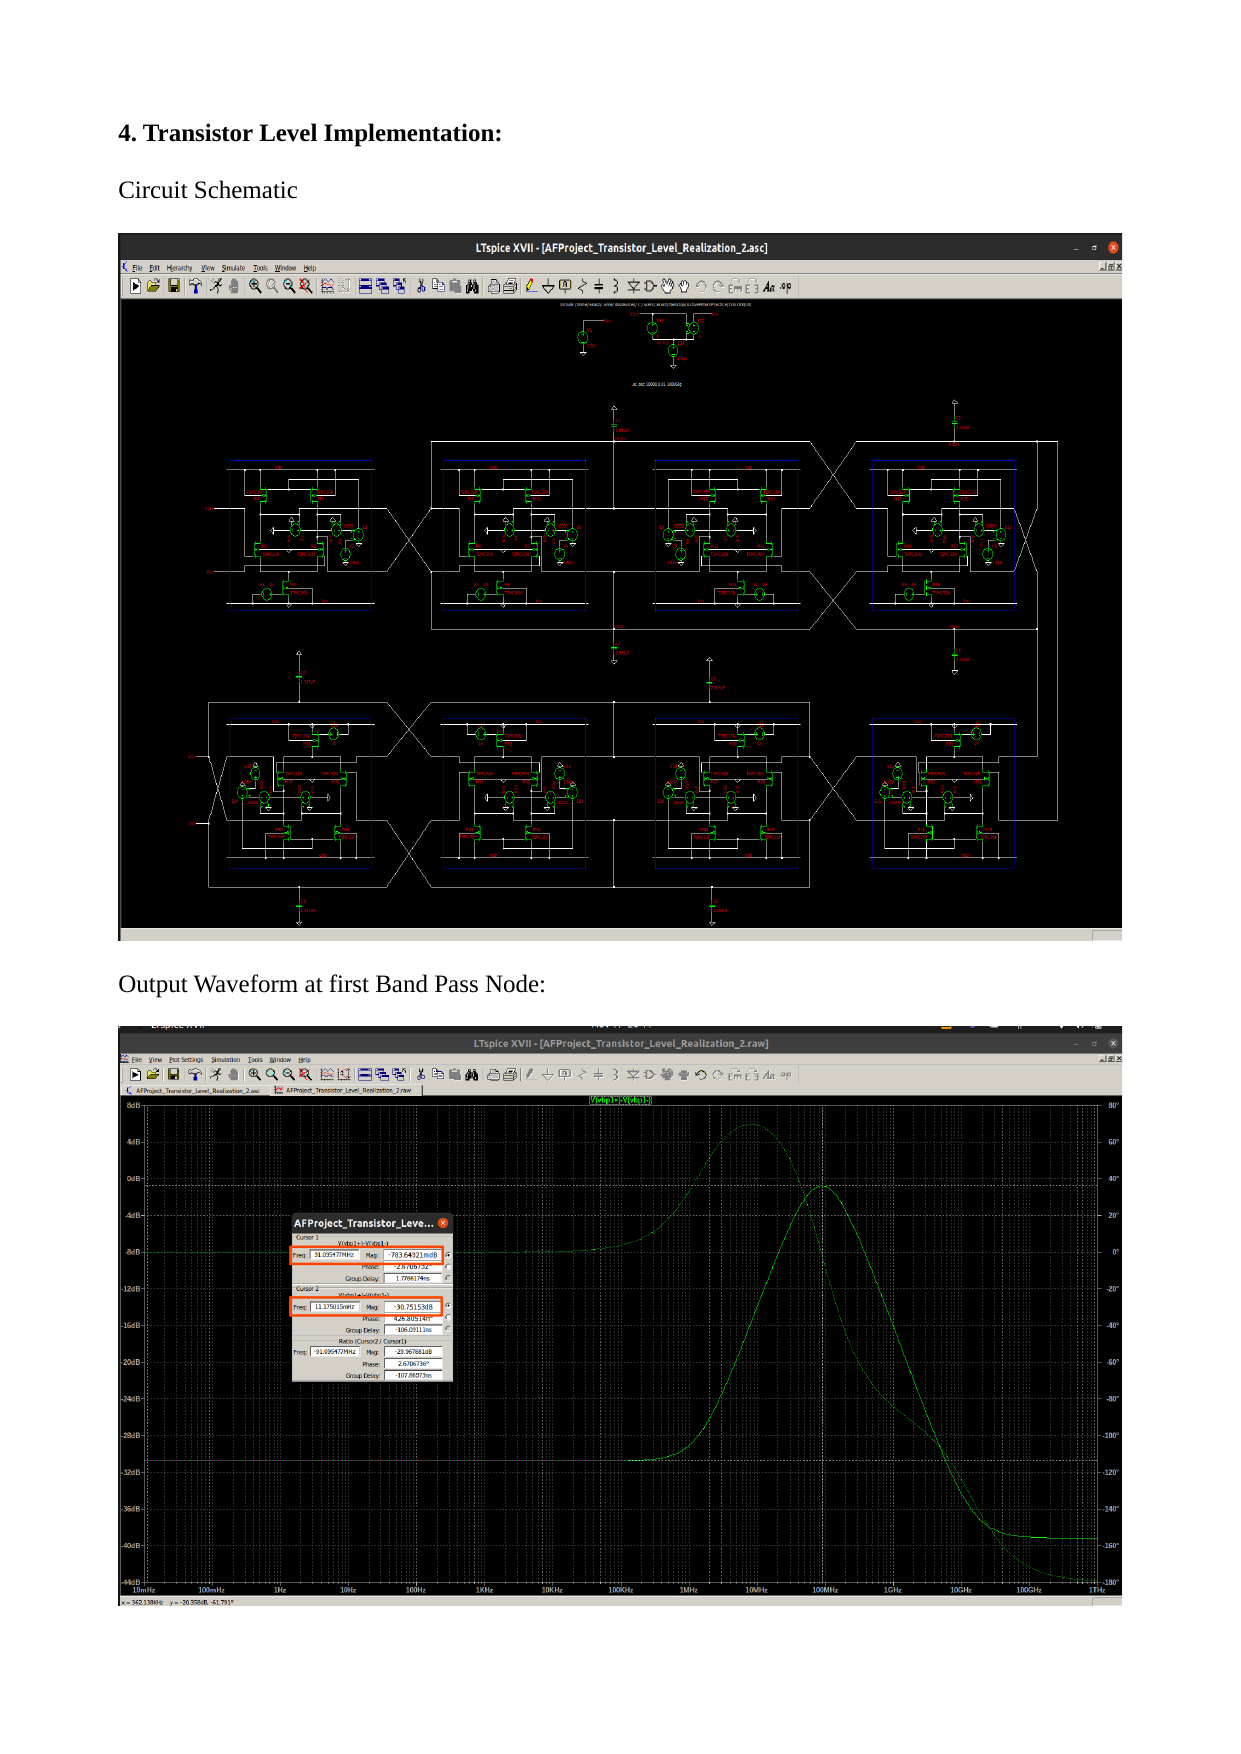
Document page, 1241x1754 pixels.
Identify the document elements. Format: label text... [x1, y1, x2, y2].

picture [118, 233, 1123, 941]
text Output Waveform at first Band Pass Node: [118, 969, 1122, 998]
text Circuit Schematic [118, 176, 1122, 204]
picture [118, 1026, 1123, 1606]
text 4. Transistor Level Implementation: [118, 118, 1122, 147]
